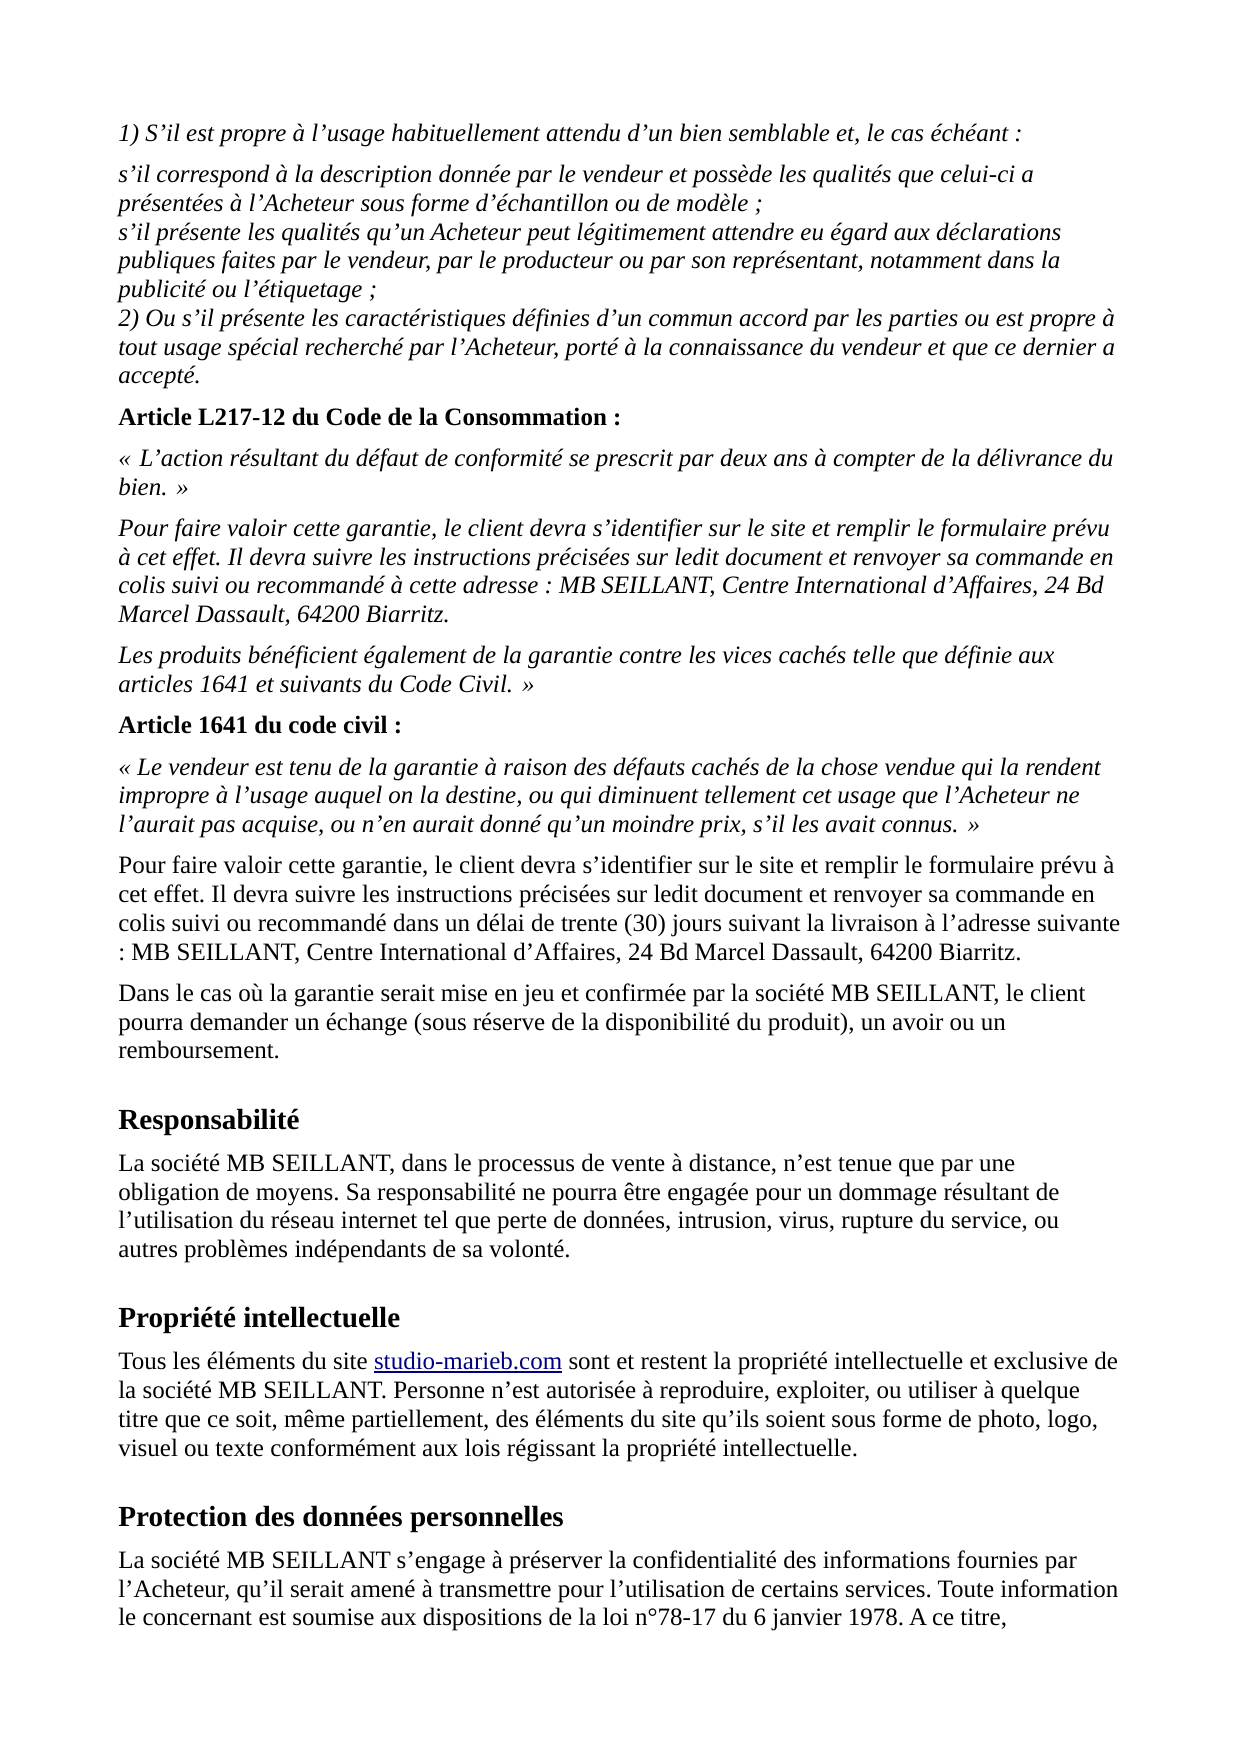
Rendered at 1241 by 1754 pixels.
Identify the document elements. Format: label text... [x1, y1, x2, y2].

text Tous les éléments du site studio-marieb.com sont et restent la propriété intellectuelle et exclusive de la société MB SEILLANT. Personne n’est autorisée à reproduire, exploiter, ou utiliser à quelque titre que ce soit, même partiellement, des éléments du site qu’ils soient sous forme de photo, logo, visuel ou texte conformément aux lois régissant la propriété intellectuelle. [118, 1346, 1122, 1461]
subtitle Propriété intellectuelle [118, 1300, 1122, 1334]
text Pour faire valoir cette garantie, le client devra s’identifier sur le site et remplir le formulaire prévu à cet effet. Il devra suivre les instructions précisées sur ledit document et renvoyer sa commande en colis suivi ou recommandé à cette adresse : MB SEILLANT, Centre International d’Affaires, 24 Bd Marcel Dassault, 64200 Biarritz. [118, 513, 1122, 628]
text Dans le cas où la garantie serait mise en jeu et confirmée par la société MB SEILLANT, le client pourra demander un échange (sous réserve de la disponibilité du produit), un avoir ou un remboursement. [118, 978, 1122, 1064]
text La société MB SEILLANT, dans le processus de vente à distance, n’est tenue que par une obligation de moyens. Sa responsabilité ne pourra être engagée pour un dommage résultant de l’utilisation du réseau internet tel que perte de données, intrusion, virus, rupture du service, ou autres problèmes indépendants de sa volonté. [118, 1148, 1122, 1263]
text Les produits bénéficient également de la garantie contre les vices cachés telle que définie aux articles 1641 et suivants du Code Civil. » [118, 641, 1122, 698]
subtitle Responsabilité [118, 1102, 1122, 1135]
subtitle Protection des données personnelles [118, 1499, 1122, 1532]
text « Le vendeur est tenu de la garantie à raison des défauts cachés de la chose vendue qui la rendent impropre à l’usage auquel on la destine, ou qui diminuent tellement cet usage que l’Acheteur ne l’aurait pas acquise, ou n’en aurait donné qu’un moindre prix, s’il les avait connus. » [118, 752, 1122, 838]
text Article 1641 du code civil : [118, 711, 1122, 739]
text Pour faire valoir cette garantie, le client devra s’identifier sur le site et remplir le formulaire prévu à cet effet. Il devra suivre les instructions précisées sur ledit document et renvoyer sa commande en colis suivi ou recommandé dans un délai de trente (30) jours suivant la livraison à l’adresse suivante : MB SEILLANT, Centre International d’Affaires, 24 Bd Marcel Dassault, 64200 Biarritz. [118, 851, 1122, 966]
text Article L217-12 du Code de la Consommation : [118, 402, 1122, 431]
text 1) S’il est propre à l’usage habituellement attendu d’un bien semblable et, le cas échéant : [118, 118, 1122, 147]
text « L’action résultant du défaut de conformité se prescrit par deux ans à compter de la délivrance du bien. » [118, 443, 1122, 501]
text s’il correspond à la description donnée par le vendeur et possède les qualités que celui-ci a présentées à l’Acheteur sous forme d’échantillon ou de modèle ; s’il présente les qualités qu’un Acheteur peut légitimement attendre eu égard aux déclarations publiques faites par le vendeur, par le producteur ou par son représentant, notamment dans la publicité ou l’étiquetage ; 2) Ou s’il présente les caractéristiques définies d’un commun accord par les parties ou est propre à tout usage spécial recherché par l’Acheteur, porté à la connaissance du vendeur et que ce dernier a accepté. [118, 159, 1122, 389]
text La société MB SEILLANT s’engage à préserver la confidentialité des informations fournies par l’Acheteur, qu’il serait amené à transmettre pour l’utilisation de certains services. Toute information le concernant est soumise aux dispositions de la loi n°78-17 du 6 janvier 1978. A ce titre, [118, 1545, 1122, 1631]
